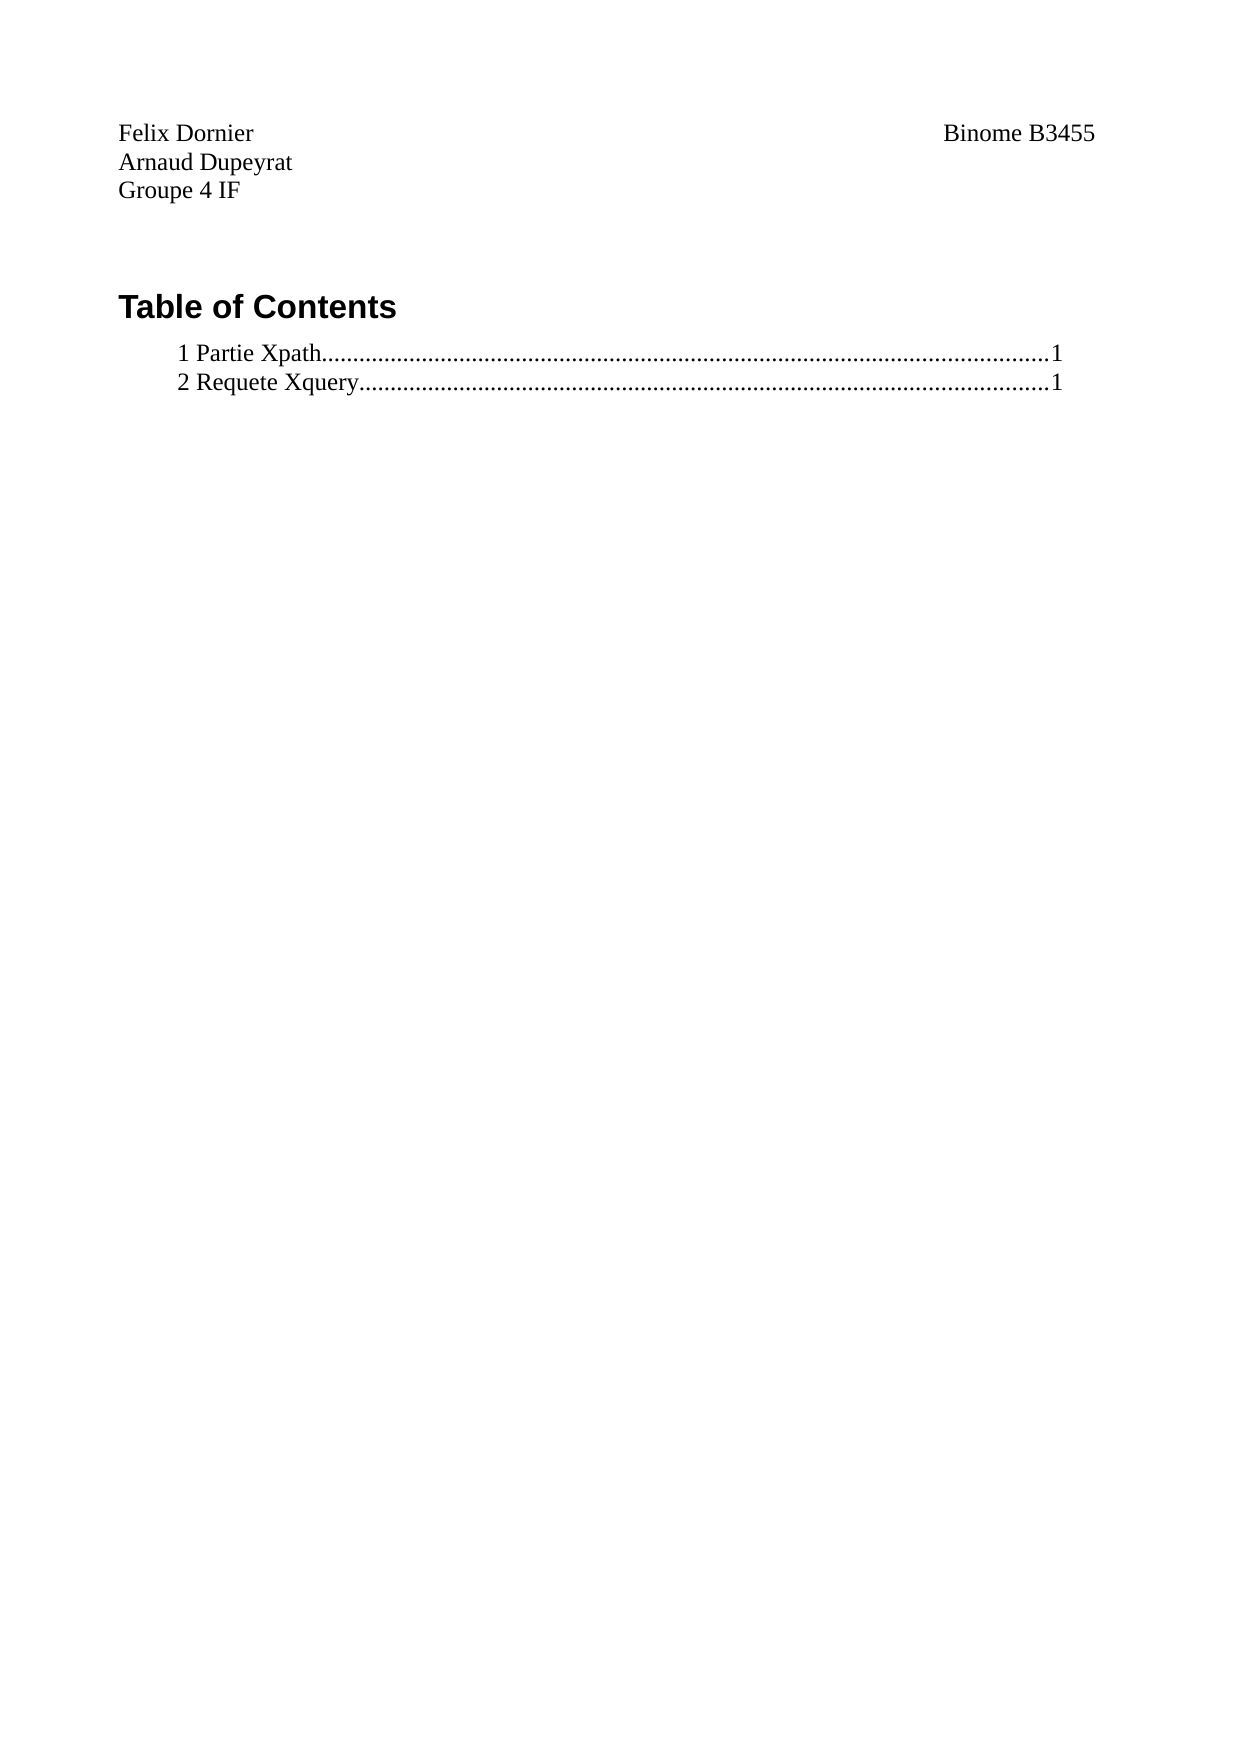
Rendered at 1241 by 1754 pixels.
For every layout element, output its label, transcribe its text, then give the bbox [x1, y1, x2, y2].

subtitle Table of Contents [118, 287, 1122, 325]
text 2 Requete Xquery 1 [177, 367, 1122, 395]
text Felix Dornier Binome B3455 [118, 118, 1122, 147]
text Groupe 4 IF [118, 176, 1122, 204]
text 1 Partie Xpath 1 [177, 338, 1122, 367]
text Arnaud Dupeyrat [118, 147, 1122, 176]
